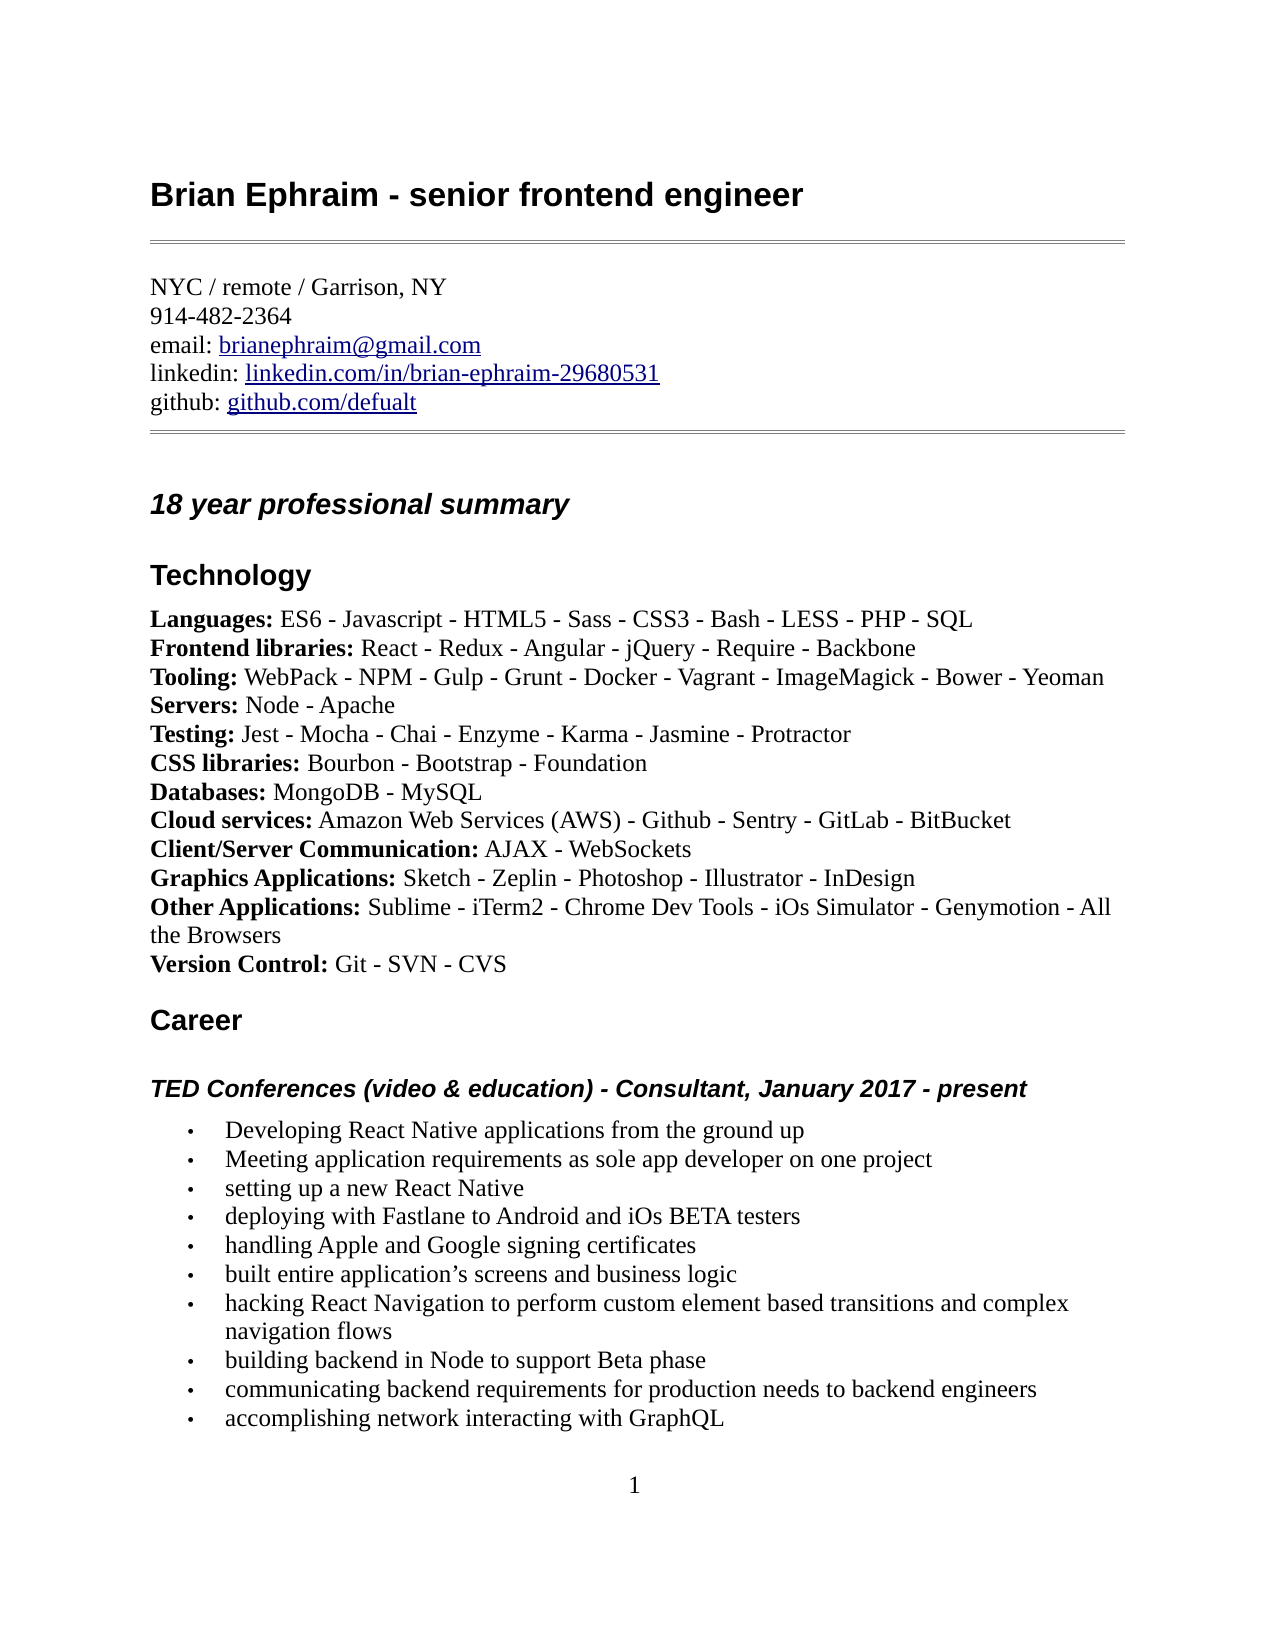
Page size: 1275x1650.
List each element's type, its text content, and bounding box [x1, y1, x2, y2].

list setting up a new React Native [187, 1173, 1125, 1201]
list Meeting application requirements as sole app developer on one project [187, 1144, 1125, 1173]
text NYC / remote / Garrison, NY 914-482-2364 email: brianephraim@gmail.com linkedin: linkedin.com/in/brian-ephraim-29680531 github: github.com/defualt [150, 272, 1125, 416]
list hacking React Navigation to perform custom element based transitions and complex navigation flows [187, 1288, 1125, 1345]
list accomplishing network interacting with GraphQL [187, 1403, 1125, 1431]
list building backend in Node to support Beta phase [187, 1345, 1125, 1374]
subtitle TED Conferences (video & education) - Consultant, January 2017 - present [150, 1074, 1125, 1103]
subtitle Technology [150, 558, 1125, 592]
subtitle Brian Ephraim - senior frontend engineer [150, 175, 1125, 214]
subtitle 18 year professional summary [150, 487, 1125, 521]
list Developing React Native applications from the ground up [187, 1115, 1125, 1144]
list deploying with Fastlane to Android and iOs BETA testers [187, 1201, 1125, 1230]
subtitle Career [150, 1003, 1125, 1037]
list built entire application’s screens and business logic [187, 1259, 1125, 1288]
text Languages: ES6 - Javascript - HTML5 - Sass - CSS3 - Bash - LESS - PHP - SQL Frontend libraries: React - Redux - Angular - jQuery - Require - Backbone Tooling: WebPack - NPM - Gulp - Grunt - Docker - Vagrant - ImageMagick - Bower - Yeoman Servers: Node - Apache Testing: Jest - Mocha - Chai - Enzyme - Karma - Jasmine - Protractor CSS libraries: Bourbon - Bootstrap - Foundation Databases: MongoDB - MySQL Cloud services: Amazon Web Services (AWS) - Github - Sentry - GitLab - BitBucket Client/Server Communication: AJAX - WebSockets Graphics Applications: Sketch - Zeplin - Photoshop - Illustrator - InDesign Other Applications: Sublime - iTerm2 - Chrome Dev Tools - iOs Simulator - Genymotion - All the Browsers Version Control: Git - SVN - CVS [150, 604, 1125, 978]
list communicating backend requirements for production needs to backend engineers [187, 1374, 1125, 1403]
list handling Apple and Google signing certificates [187, 1230, 1125, 1259]
